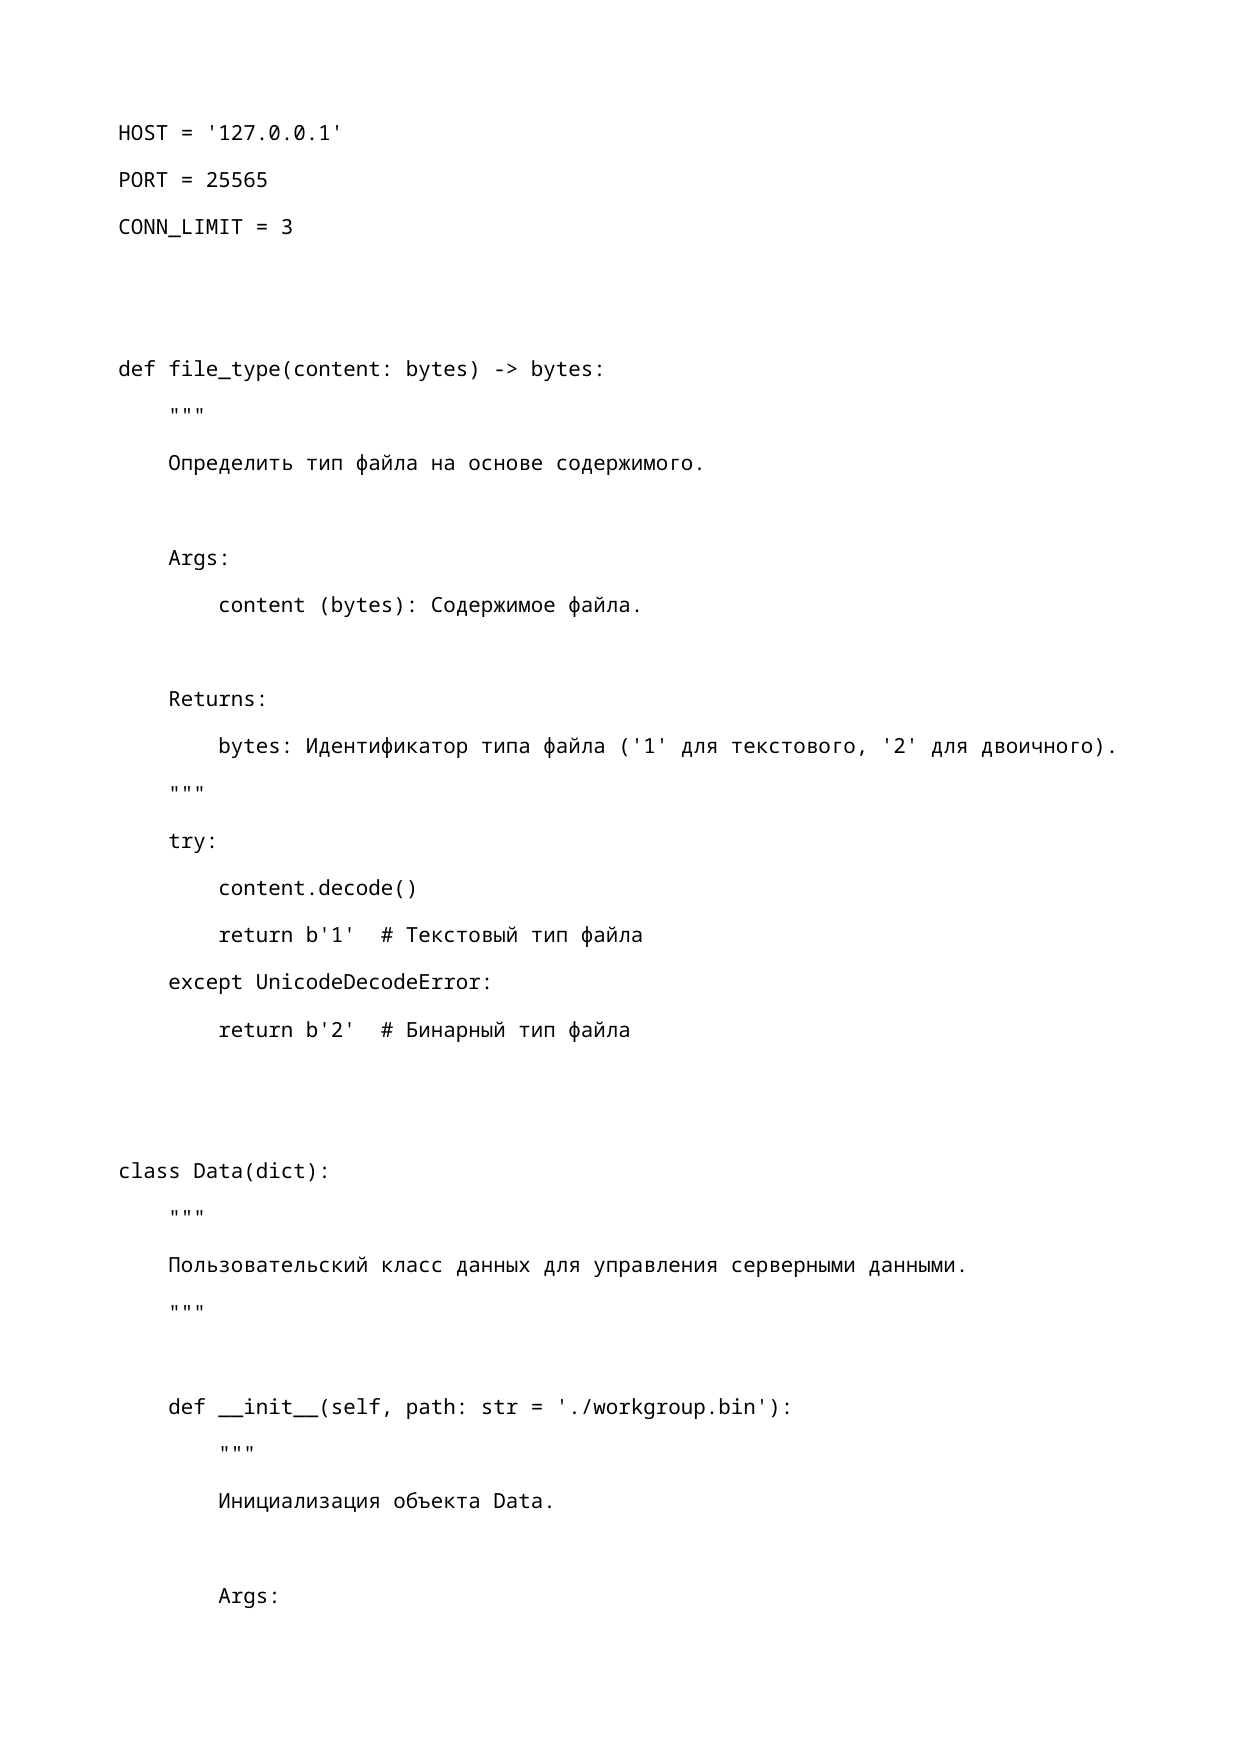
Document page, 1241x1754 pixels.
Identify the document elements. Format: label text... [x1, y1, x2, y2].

text """ [118, 1203, 1122, 1232]
text """ [118, 1298, 1122, 1326]
text Args: [118, 1581, 1122, 1609]
text class Data(dict): [118, 1156, 1122, 1185]
text def file_type(content: bytes) -> bytes: [118, 354, 1122, 382]
text except UnicodeDecodeError: [118, 967, 1122, 996]
text CONN_LIMIT = 3 [118, 212, 1122, 241]
text content.decode() [118, 873, 1122, 902]
text content (bytes): Содержимое файла. [118, 590, 1122, 618]
text return b'2' # Бинарный тип файла [118, 1015, 1122, 1043]
text Args: [118, 543, 1122, 571]
text """ [118, 401, 1122, 430]
text """ [118, 779, 1122, 807]
text bytes: Идентификатор типа файла ('1' для текстового, '2' для двоичного). [118, 732, 1122, 760]
text """ [118, 1439, 1122, 1468]
text return b'1' # Текстовый тип файла [118, 920, 1122, 949]
text Returns: [118, 684, 1122, 713]
text def __init__(self, path: str = './workgroup.bin'): [118, 1392, 1122, 1421]
text Определить тип файла на основе содержимого. [118, 448, 1122, 477]
text Пользовательский класс данных для управления серверными данными. [118, 1251, 1122, 1279]
text Инициализация объекта Data. [118, 1487, 1122, 1515]
text HOST = '127.0.0.1' [118, 118, 1122, 147]
text PORT = 25565 [118, 165, 1122, 194]
text try: [118, 826, 1122, 854]
